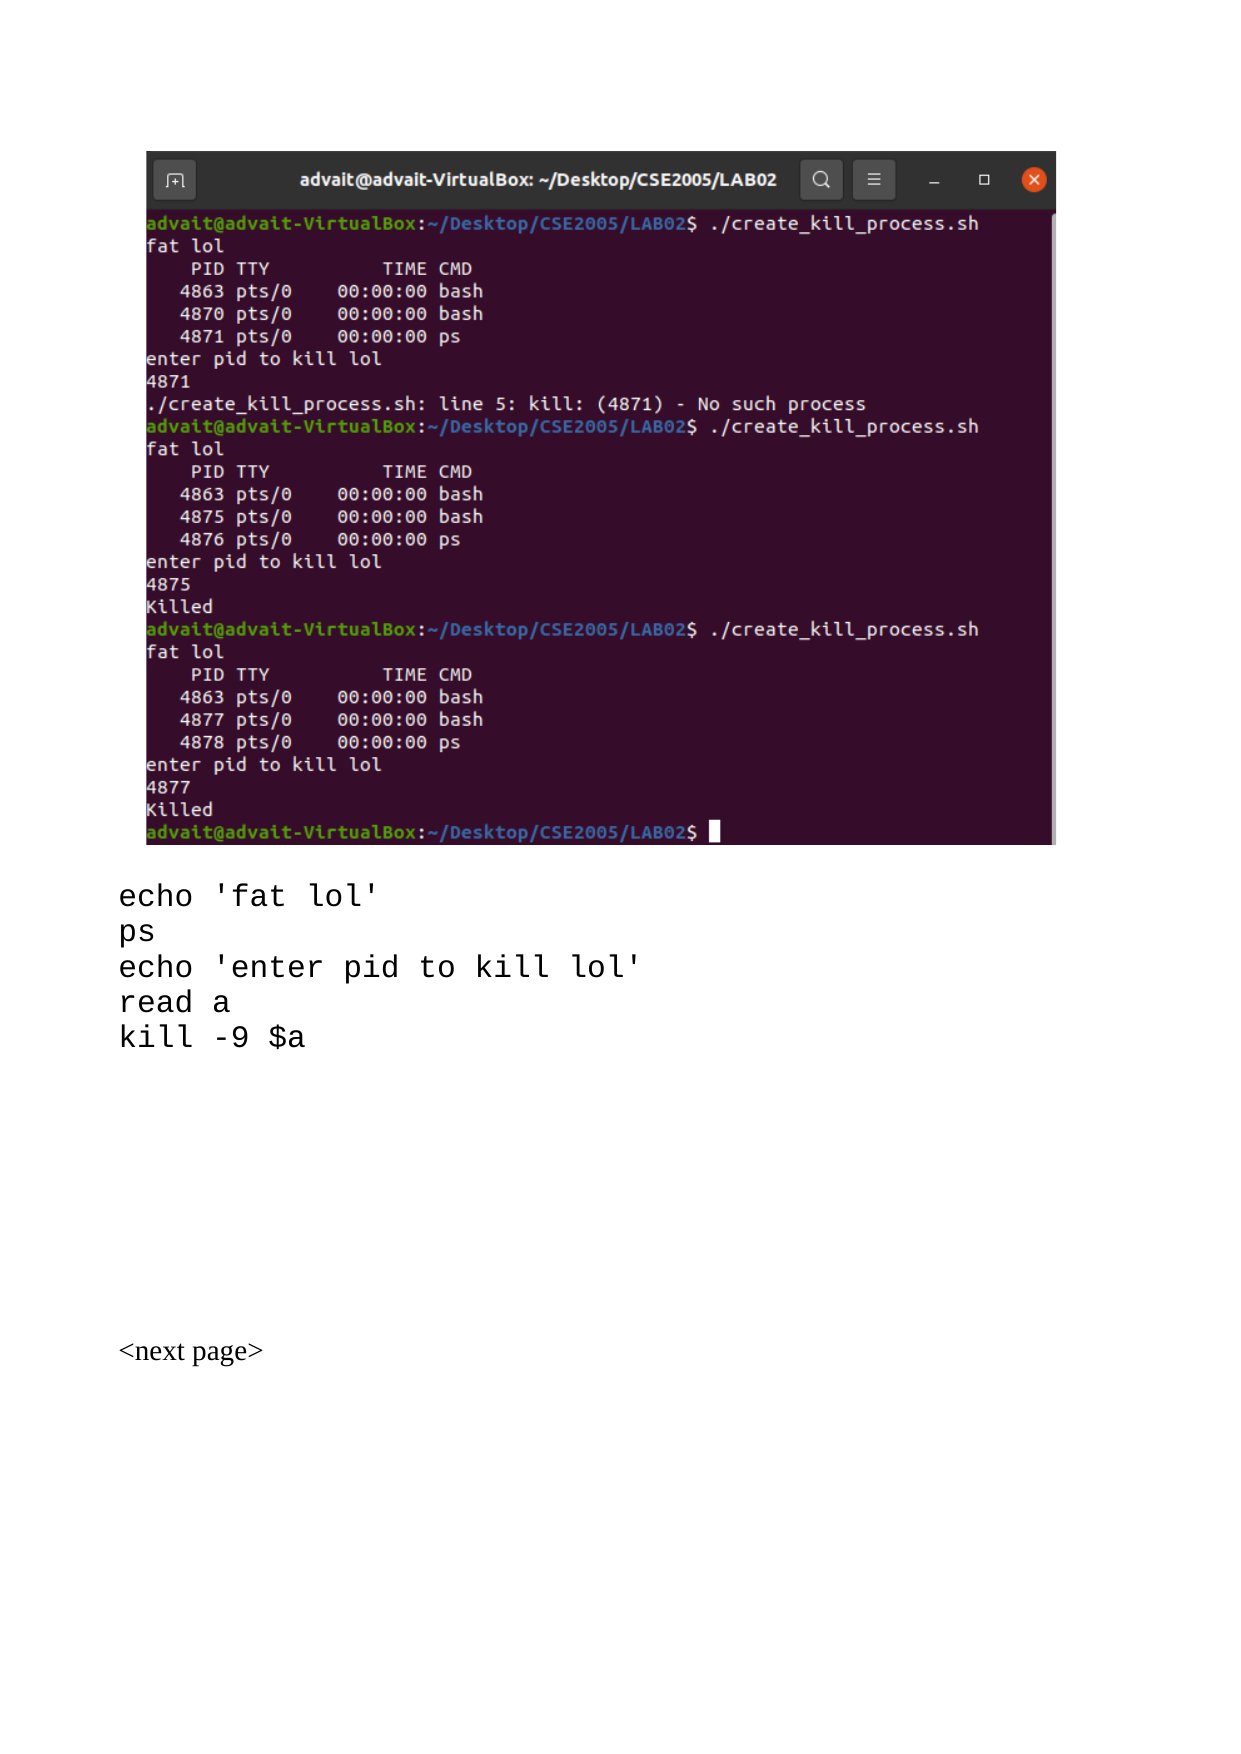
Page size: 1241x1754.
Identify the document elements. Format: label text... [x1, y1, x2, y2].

text kill -9 $a [118, 1022, 1122, 1057]
text read a [118, 986, 1122, 1022]
text <next page> [118, 1333, 1122, 1366]
text echo 'enter pid to kill lol' [118, 951, 1122, 986]
text echo 'fat lol' [118, 880, 1122, 916]
picture [146, 151, 1057, 845]
text ps [118, 916, 1122, 951]
